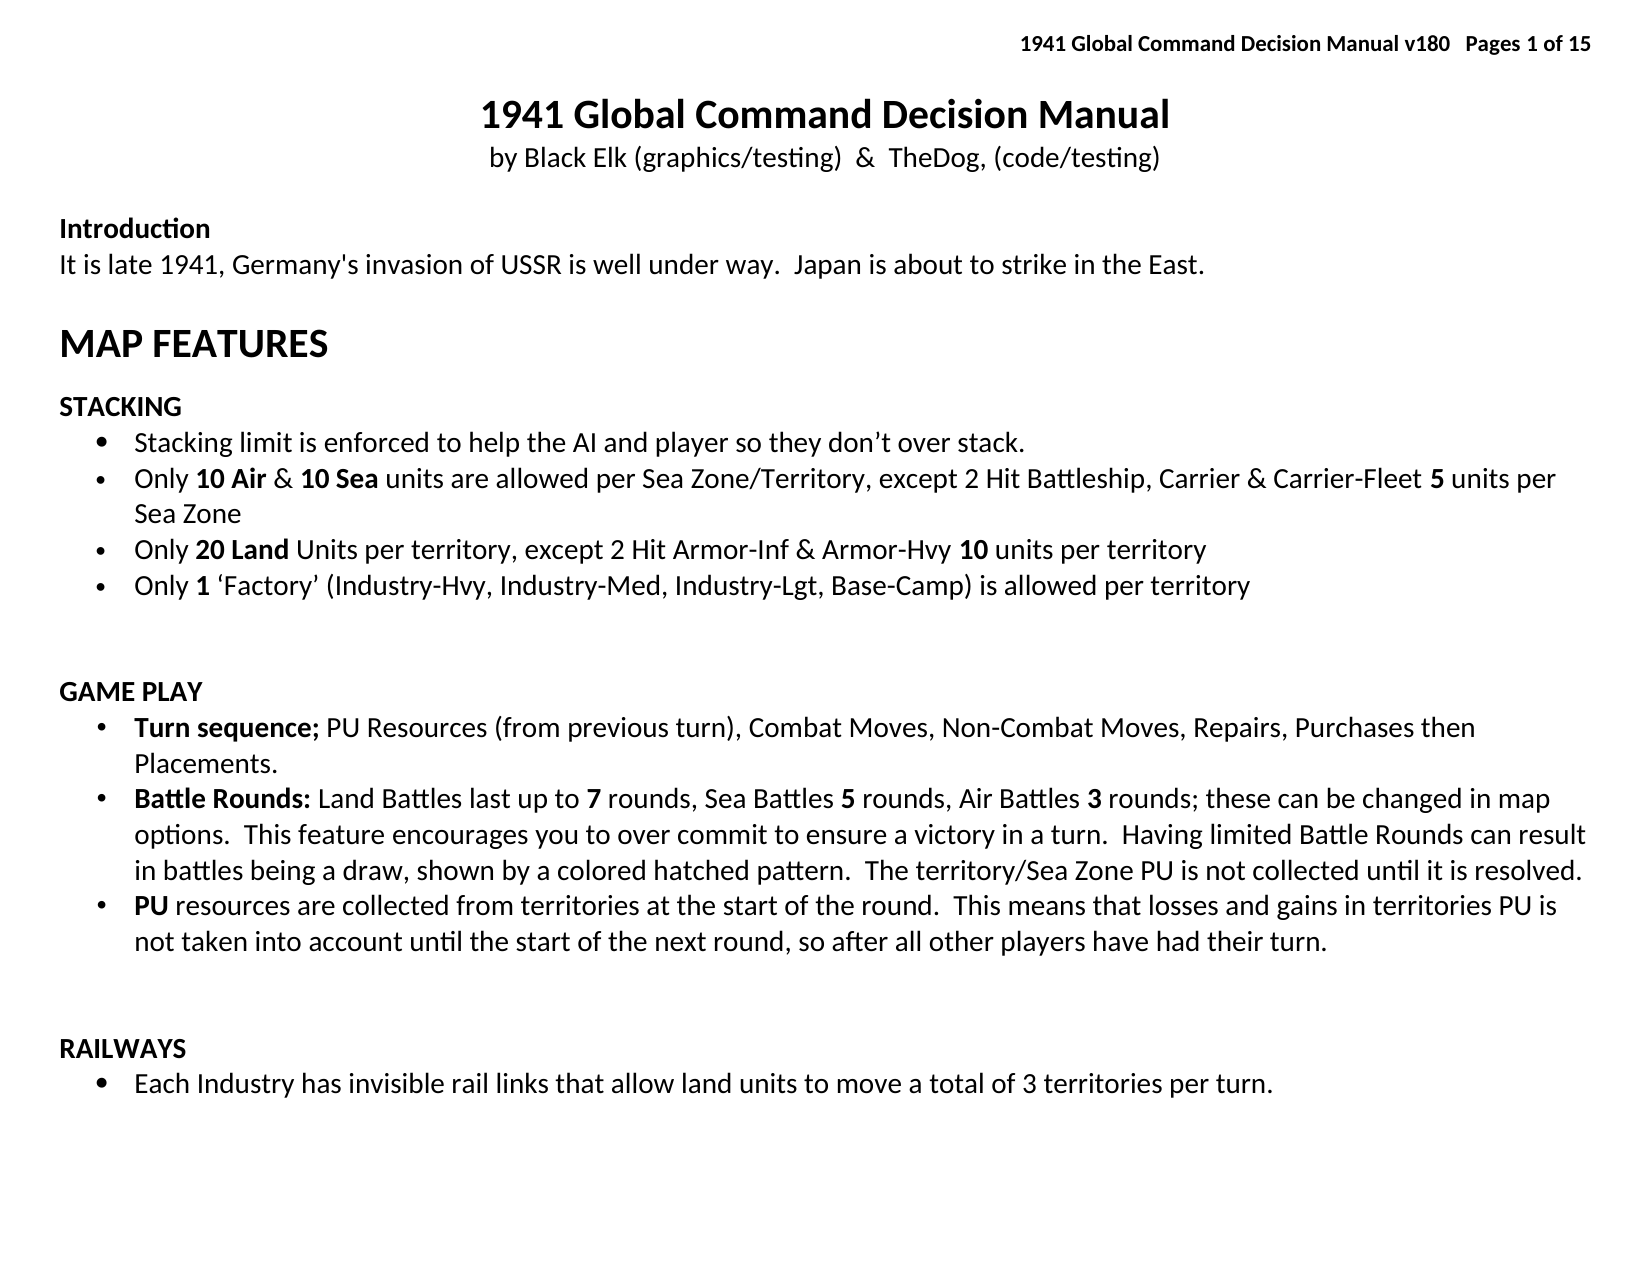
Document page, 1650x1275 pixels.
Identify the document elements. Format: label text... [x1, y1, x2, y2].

text GAME PLAY [59, 673, 1591, 709]
list Only 20 Land Units per territory, except 2 Hit Armor-Inf & Armor-Hvy 10 units per territory [97, 531, 1591, 567]
list Stacking limit is enforced to help the AI and player so they don’t over stack. [97, 424, 1591, 460]
text by Black Elk (graphics/testing) & TheDog, (code/testing) [59, 139, 1591, 175]
list Battle Rounds: Land Battles last up to 7 rounds, Sea Battles 5 rounds, Air Battles 3 rounds; these can be changed in map options. This feature encourages you to over commit to ensure a victory in a turn. Having limited Battle Rounds can result in battles being a draw, shown by a colored hatched pattern. The territory/Sea Zone PU is not collected until it is resolved. [97, 780, 1591, 887]
list Turn sequence; PU Resources (from previous turn), Combat Moves, Non-Combat Moves, Repairs, Purchases then Placements. [97, 709, 1591, 780]
text MAP FEATURES [59, 317, 1591, 368]
text 1941 Global Command Decision Manual [59, 88, 1591, 139]
text STACKING [59, 388, 1591, 424]
text Introduction [59, 211, 1591, 246]
text It is late 1941, Germany's invasion of USSR is well under way. Japan is about to strike in the East. [59, 246, 1591, 282]
list Only 1 ‘Factory’ (Industry-Hvy, Industry-Med, Industry-Lgt, Base-Camp) is allowed per territory [97, 567, 1591, 602]
list Each Industry has invisible rail links that allow land units to move a total of 3 territories per turn. [97, 1065, 1591, 1101]
list Only 10 Air & 10 Sea units are allowed per Sea Zone/Territory, except 2 Hit Battleship, Carrier & Carrier-Fleet 5 units per Sea Zone [97, 460, 1591, 531]
list PU resources are collected from territories at the start of the round. This means that losses and gains in territories PU is not taken into account until the start of the next round, so after all other players have had their turn. [97, 887, 1591, 958]
text RAILWAYS [59, 1030, 1591, 1065]
